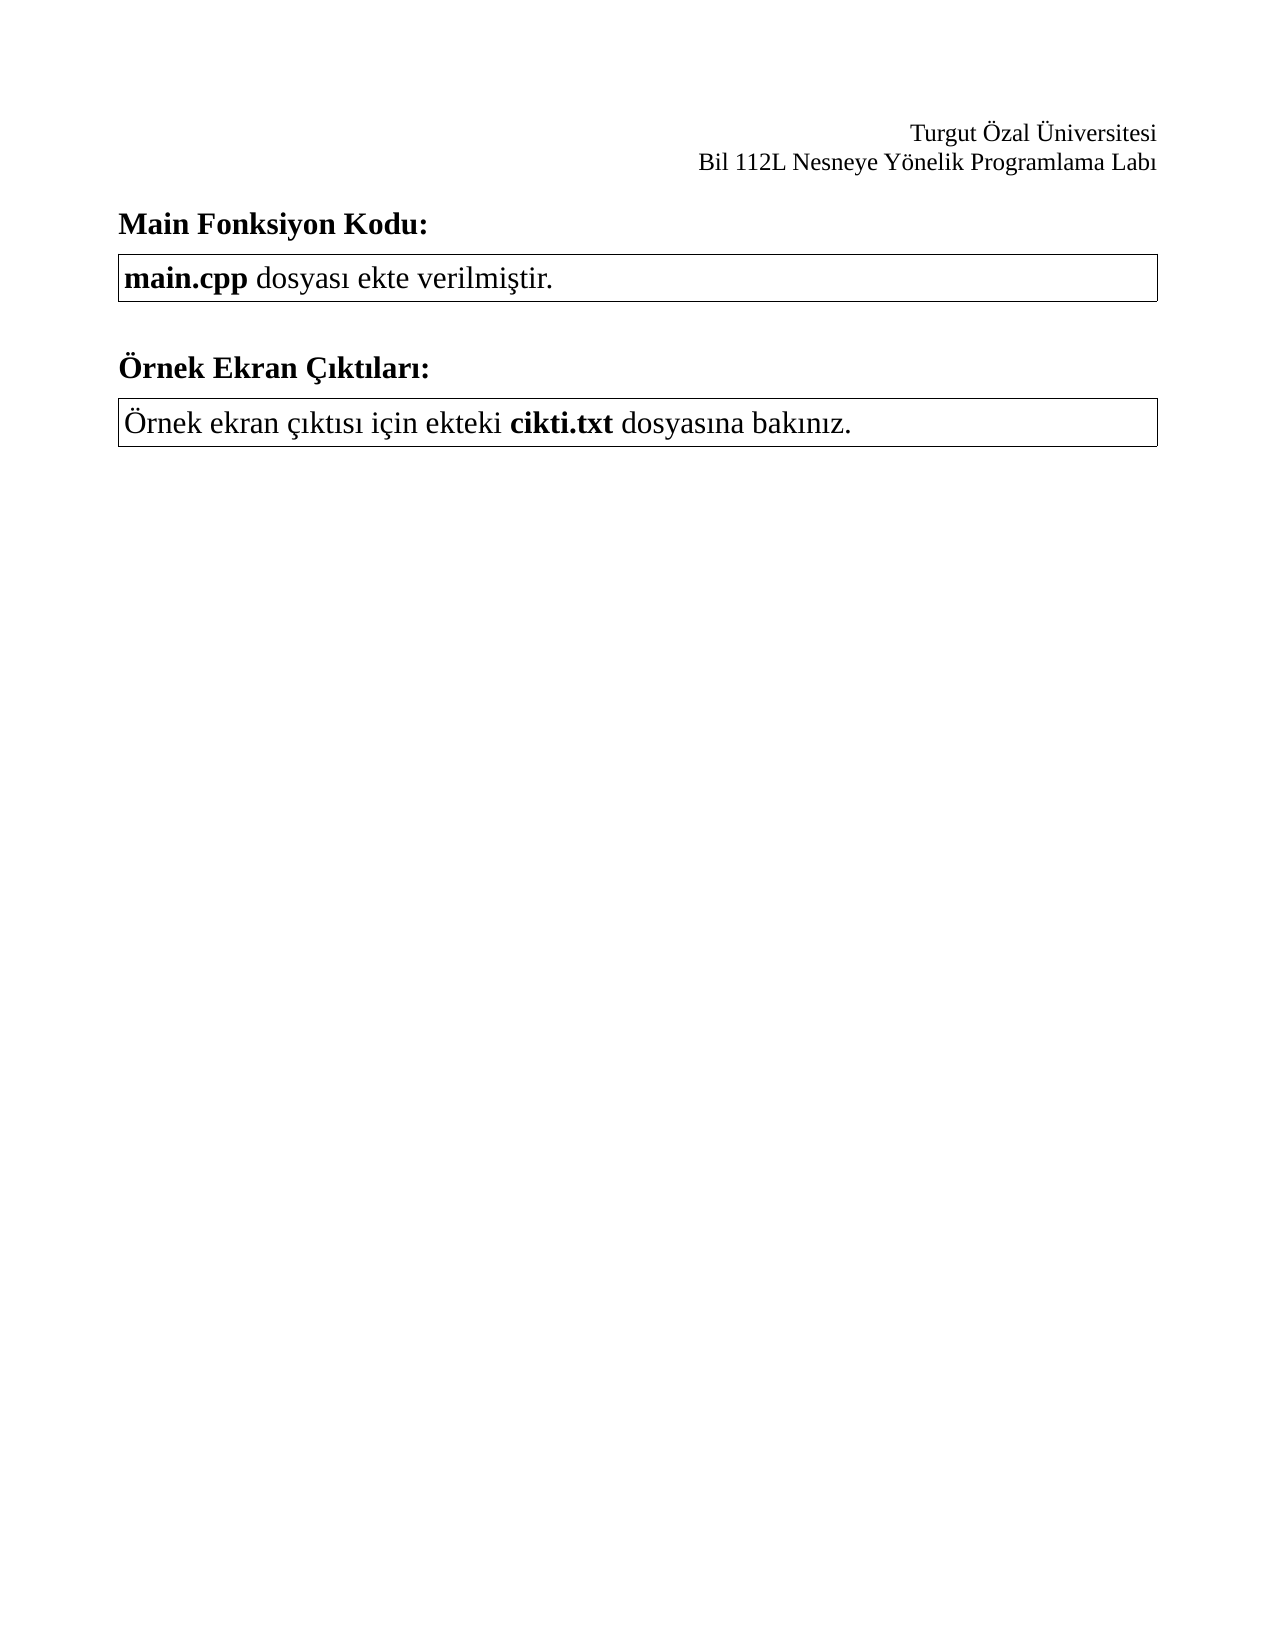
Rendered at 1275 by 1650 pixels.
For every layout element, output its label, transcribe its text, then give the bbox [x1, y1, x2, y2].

table_header main.cpp dosyası ekte verilmiştir. [119, 255, 1157, 301]
table_header Örnek ekran çıktısı için ekteki cikti.txt dosyasına bakınız. [119, 399, 1157, 446]
text Main Fonksiyon Kodu: [118, 205, 1157, 241]
text Örnek Ekran Çıktıları: [118, 349, 1157, 386]
